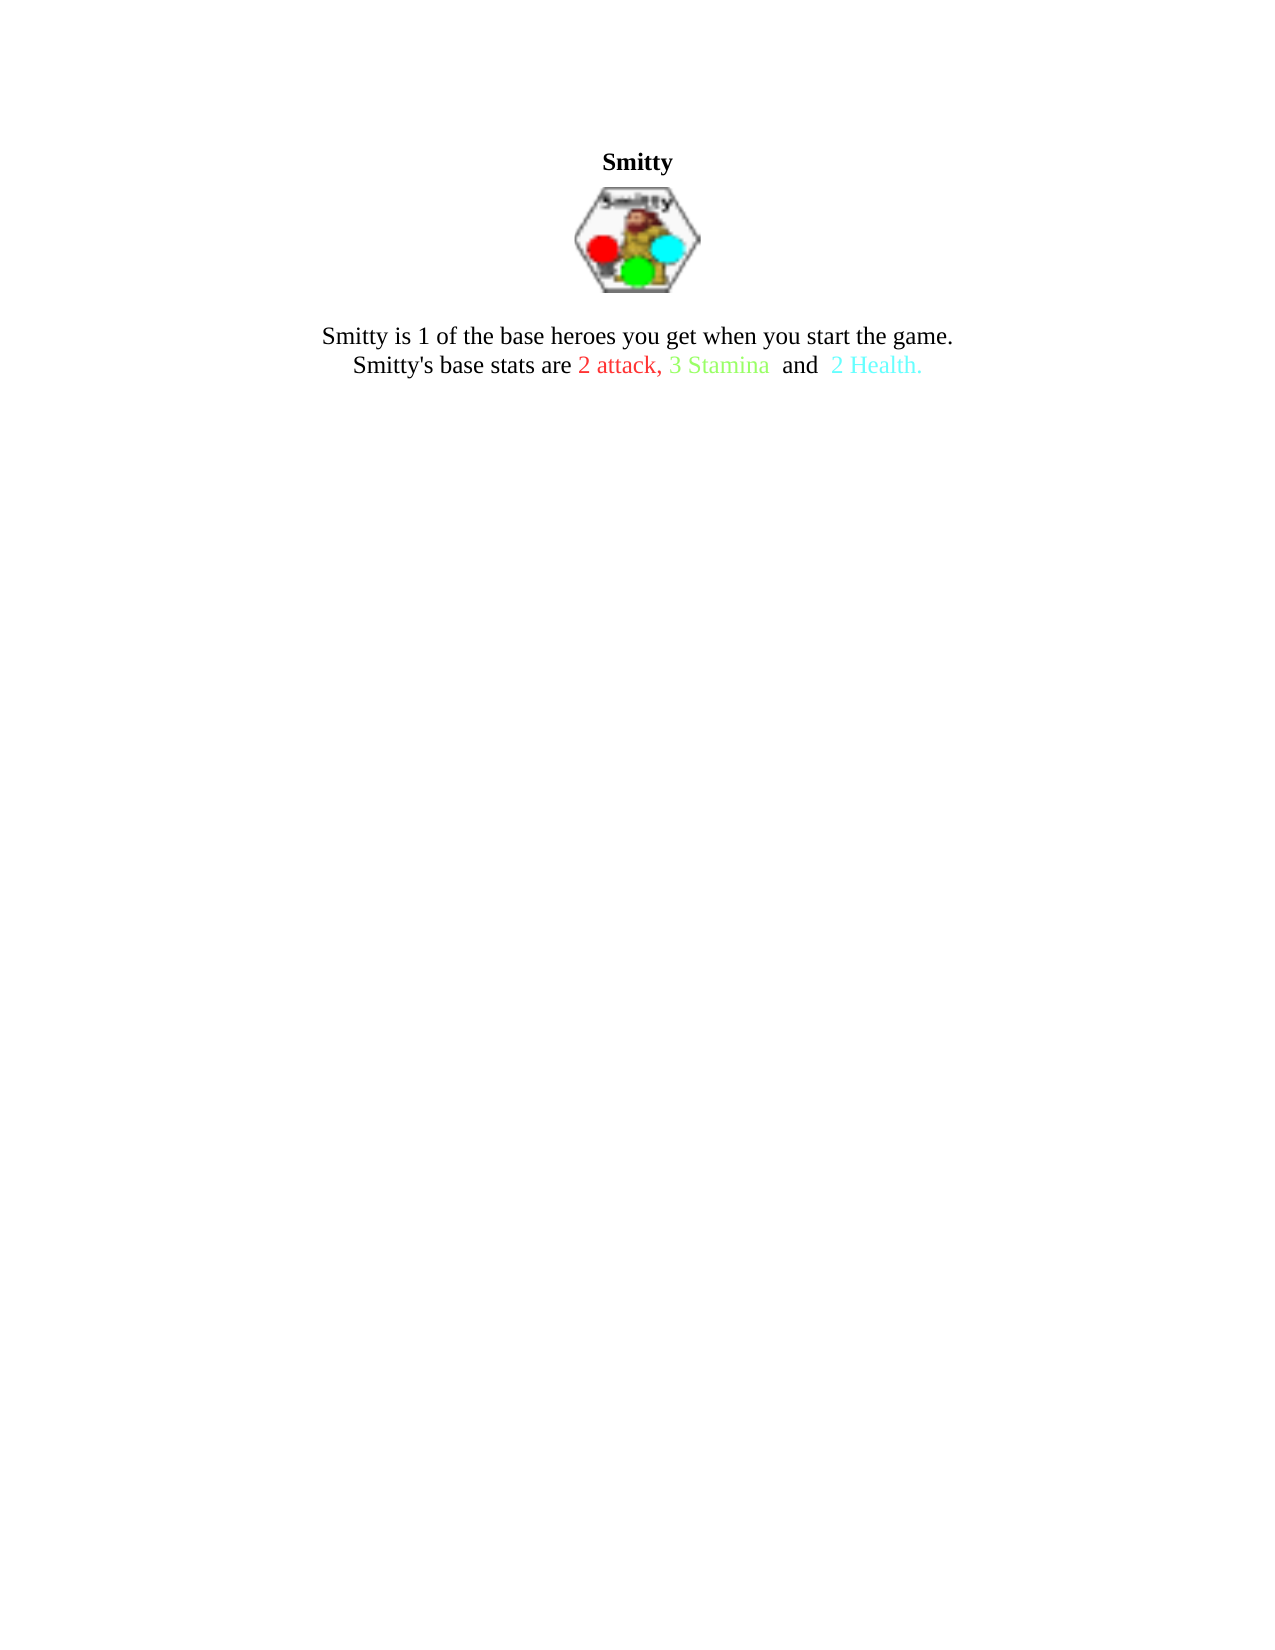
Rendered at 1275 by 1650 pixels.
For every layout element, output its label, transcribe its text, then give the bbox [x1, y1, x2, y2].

text Smitty's base stats are 2 attack, 3 Stamina and 2 Health. [118, 350, 1157, 379]
text Smitty [118, 147, 1157, 176]
text Smitty is 1 of the base heroes you get when you start the game. [118, 321, 1157, 350]
picture [574, 187, 701, 293]
